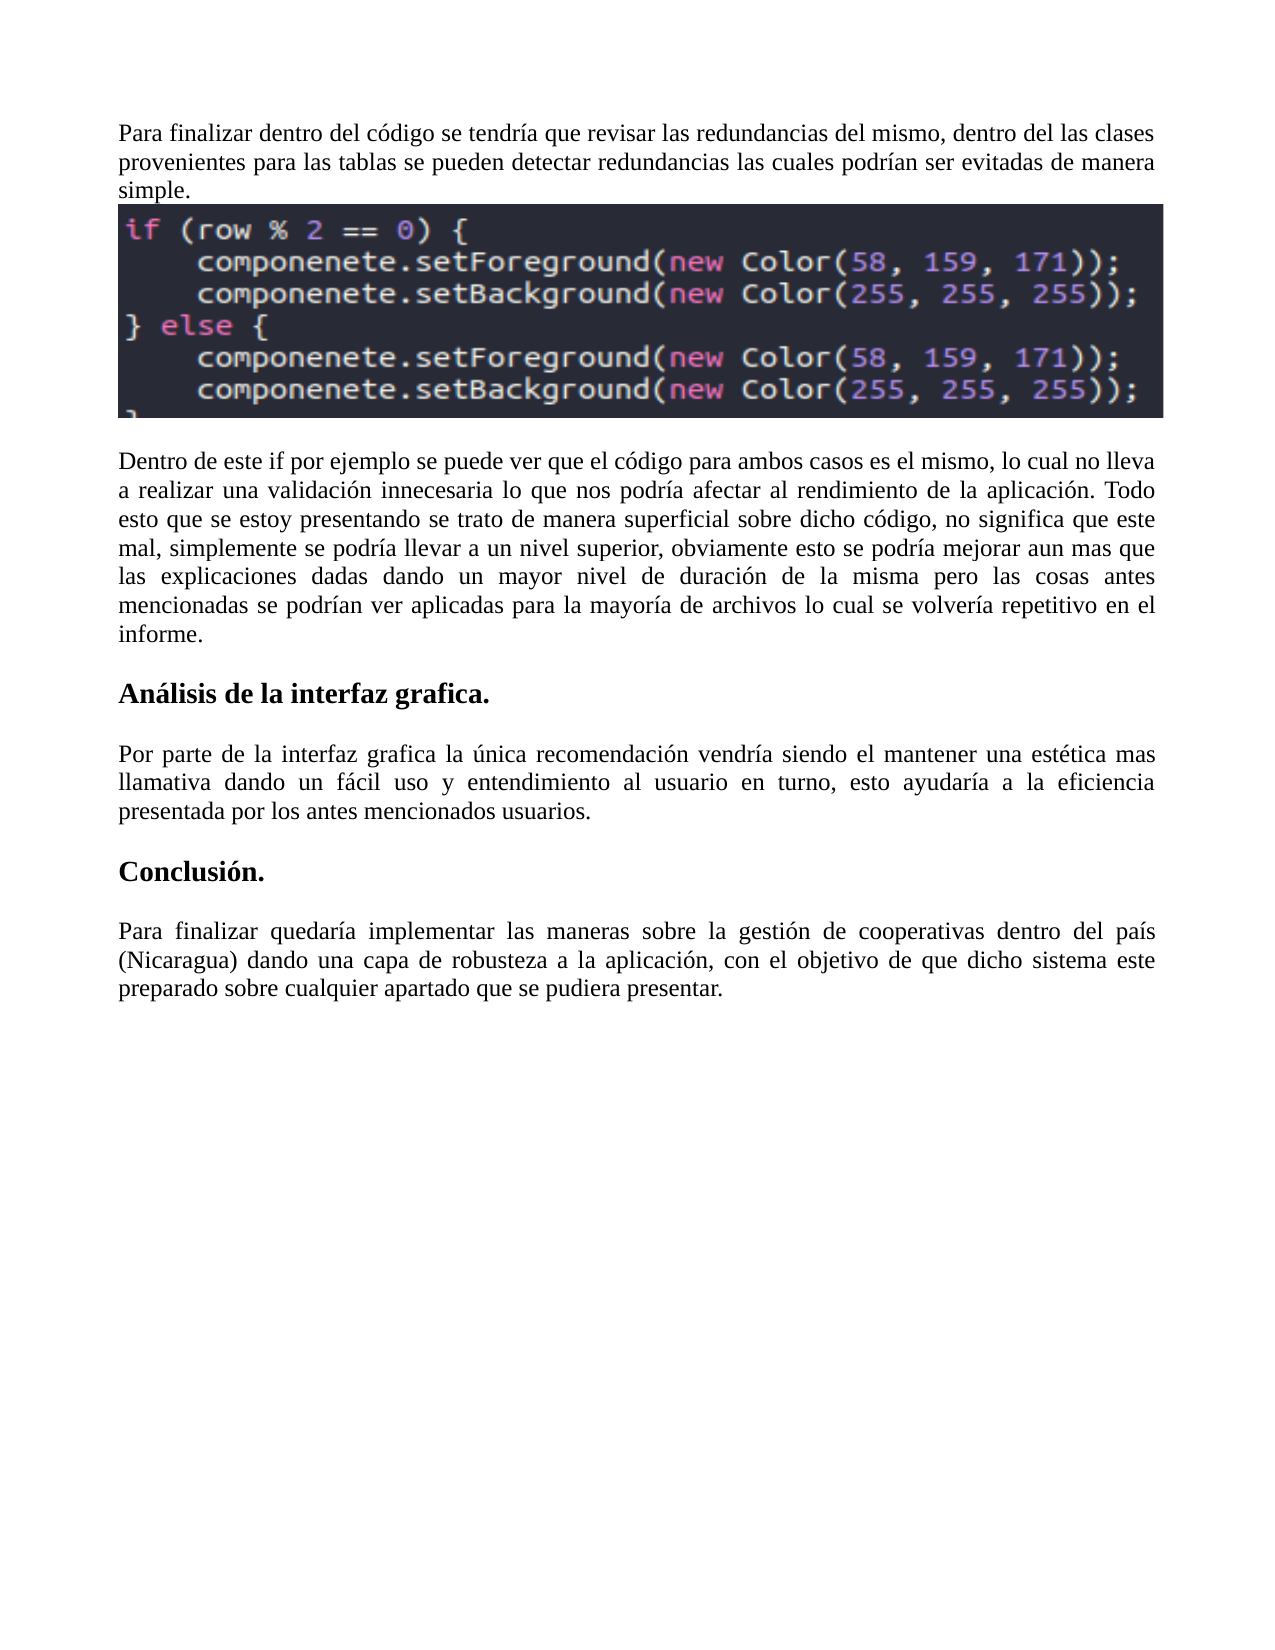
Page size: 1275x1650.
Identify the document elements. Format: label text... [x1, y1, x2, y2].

text Para finalizar dentro del código se tendría que revisar las redundancias del mismo, dentro del las clases provenientes para las tablas se pueden detectar redundancias las cuales podrían ser evitadas de manera simple. [118, 118, 1157, 204]
text Dentro de este if por ejemplo se puede ver que el código para ambos casos es el mismo, lo cual no lleva a realizar una validación innecesaria lo que nos podría afectar al rendimiento de la aplicación. Todo esto que se estoy presentando se trato de manera superficial sobre dicho código, no significa que este mal, simplemente se podría llevar a un nivel superior, obviamente esto se podría mejorar aun mas que las explicaciones dadas dando un mayor nivel de duración de la misma pero las cosas antes mencionadas se podrían ver aplicadas para la mayoría de archivos lo cual se volvería repetitivo en el informe. [118, 446, 1157, 648]
picture [118, 204, 1164, 418]
text Por parte de la interfaz grafica la única recomendación vendría siendo el mantener una estética mas llamativa dando un fácil uso y entendimiento al usuario en turno, esto ayudaría a la eficiencia presentada por los antes mencionados usuarios. [118, 739, 1157, 825]
text Conclusión. [118, 854, 1157, 887]
text Análisis de la interfaz grafica. [118, 676, 1157, 710]
text Para finalizar quedaría implementar las maneras sobre la gestión de cooperativas dentro del país (Nicaragua) dando una capa de robusteza a la aplicación, con el objetivo de que dicho sistema este preparado sobre cualquier apartado que se pudiera presentar. [118, 916, 1157, 1002]
